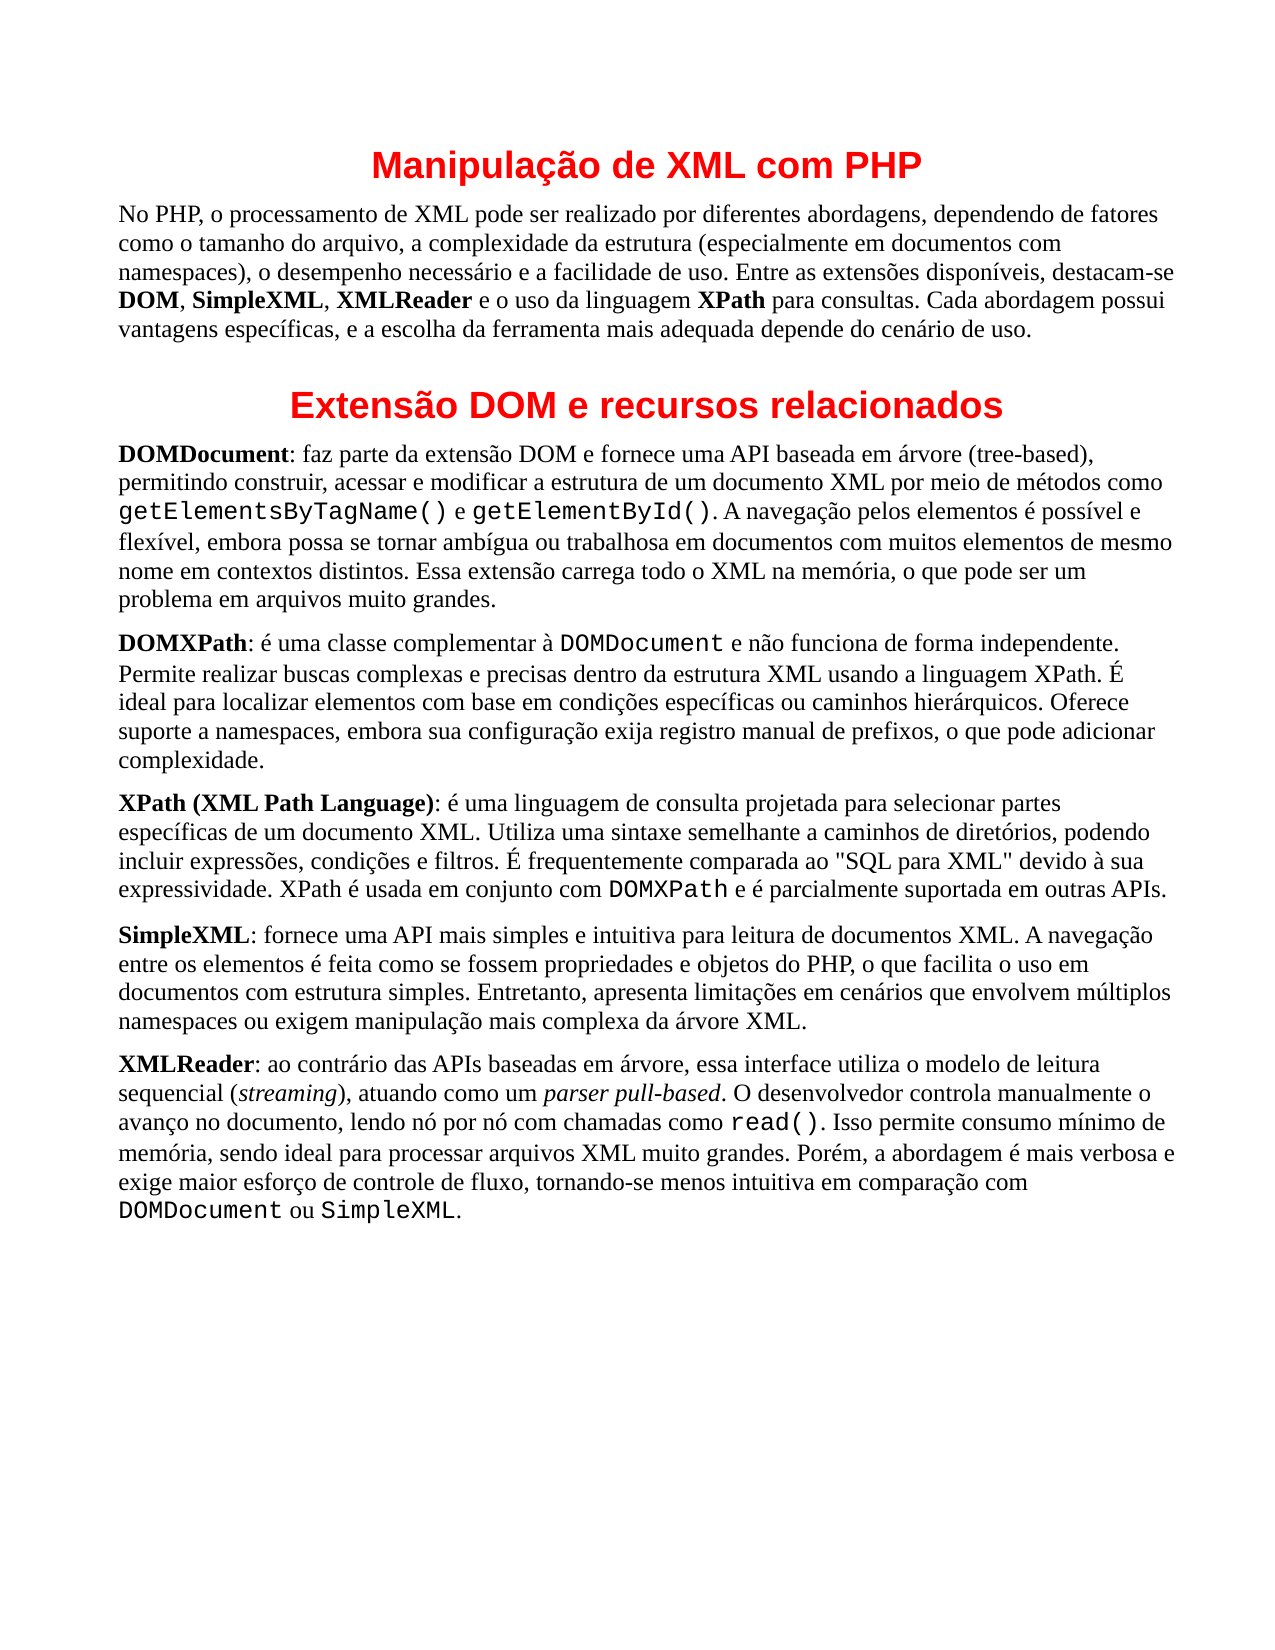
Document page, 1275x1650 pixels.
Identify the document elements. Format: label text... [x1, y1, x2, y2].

text No PHP, o processamento de XML pode ser realizado por diferentes abordagens, dependendo de fatores como o tamanho do arquivo, a complexidade da estrutura (especialmente em documentos com namespaces), o desempenho necessário e a facilidade de uso. Entre as extensões disponíveis, destacam-se DOM, SimpleXML, XMLReader e o uso da linguagem XPath para consultas. Cada abordagem possui vantagens específicas, e a escolha da ferramenta mais adequada depende do cenário de uso. [118, 199, 1175, 343]
text DOMDocument: faz parte da extensão DOM e fornece uma API baseada em árvore (tree-based), permitindo construir, acessar e modificar a estrutura de um documento XML por meio de métodos como getElementsByTagName() e getElementById(). A navegação pelos elementos é possível e flexível, embora possa se tornar ambígua ou trabalhosa em documentos com muitos elementos de mesmo nome em contextos distintos. Essa extensão carrega todo o XML na memória, o que pode ser um problema em arquivos muito grandes. [118, 439, 1175, 613]
text SimpleXML: fornece uma API mais simples e intuitiva para leitura de documentos XML. A navegação entre os elementos é feita como se fossem propriedades e objetos do PHP, o que facilita o uso em documentos com estrutura simples. Entretanto, apresenta limitações em cenários que envolvem múltiplos namespaces ou exigem manipulação mais complexa da árvore XML. [118, 920, 1175, 1035]
subtitle Extensão DOM e recursos relacionados [118, 383, 1175, 426]
text XPath (XML Path Language): é uma linguagem de consulta projetada para selecionar partes específicas de um documento XML. Utiliza uma sintaxe semelhante a caminhos de diretórios, podendo incluir expressões, condições e filtros. É frequentemente comparada ao "SQL para XML" devido à sua expressividade. XPath é usada em conjunto com DOMXPath e é parcialmente suportada em outras APIs. [118, 788, 1175, 905]
text DOMXPath: é uma classe complementar à DOMDocument e não funciona de forma independente. Permite realizar buscas complexas e precisas dentro da estrutura XML usando a linguagem XPath. É ideal para localizar elementos com base em condições específicas ou caminhos hierárquicos. Oferece suporte a namespaces, embora sua configuração exija registro manual de prefixos, o que pode adicionar complexidade. [118, 628, 1175, 774]
text XMLReader: ao contrário das APIs baseadas em árvore, essa interface utiliza o modelo de leitura sequencial (streaming), atuando como um parser pull-based. O desenvolvedor controla manualmente o avanço no documento, lendo nó por nó com chamadas como read(). Isso permite consumo mínimo de memória, sendo ideal para processar arquivos XML muito grandes. Porém, a abordagem é mais verbosa e exige maior esforço de controle de fluxo, tornando-se menos intuitiva em comparação com DOMDocument ou SimpleXML. [118, 1049, 1175, 1226]
subtitle Manipulação de XML com PHP [118, 143, 1175, 187]
